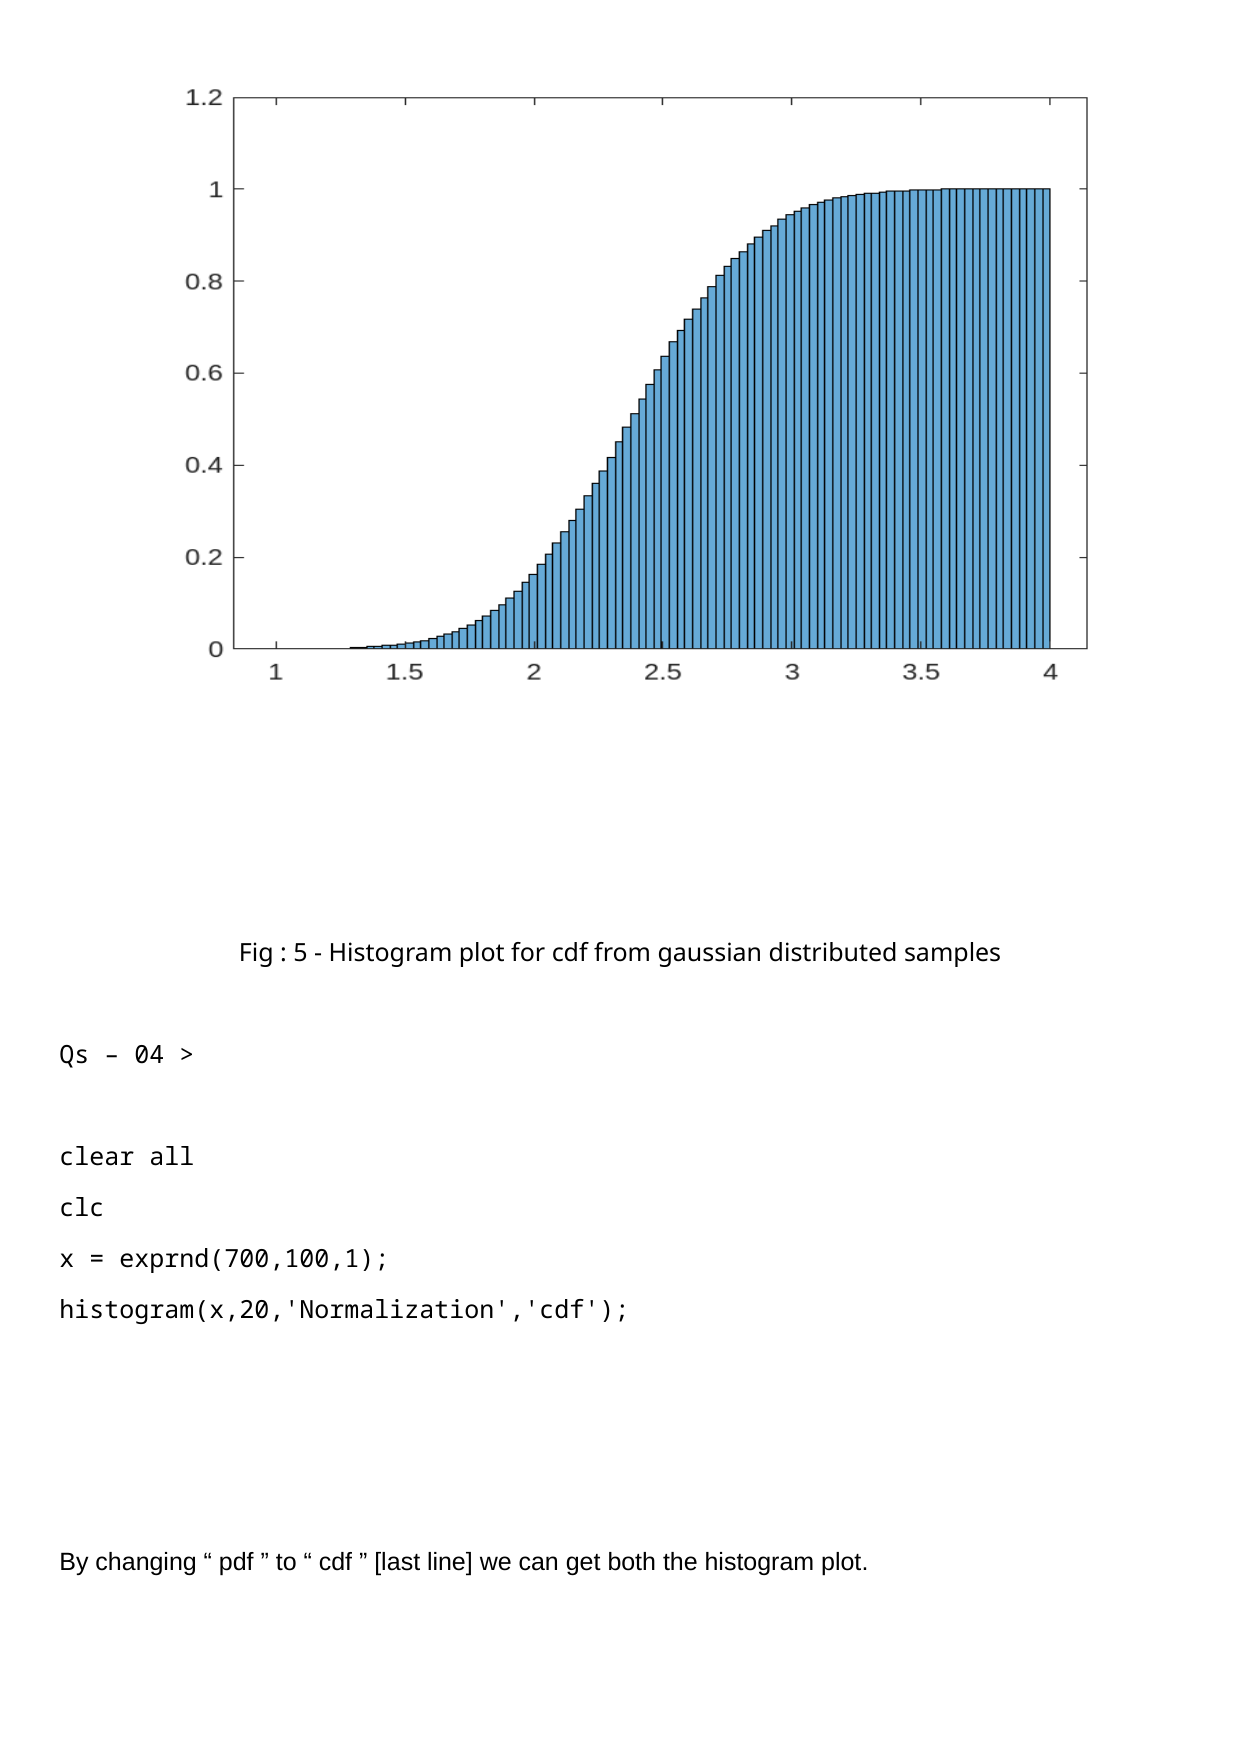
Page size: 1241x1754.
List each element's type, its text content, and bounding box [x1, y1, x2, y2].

text Qs – 04 > [59, 1037, 1181, 1071]
text histogram(x,20,'Normalization','cdf'); [59, 1292, 1181, 1326]
text clear all [59, 1139, 1181, 1173]
text clc [59, 1190, 1181, 1224]
text By changing “ pdf ” to “ cdf ” [last line] we can get both the histogram plot. [59, 1547, 1181, 1576]
text x = exprnd(700,100,1); [59, 1241, 1181, 1275]
picture [181, 86, 1092, 683]
text Fig : 5 - Histogram plot for cdf from gaussian distributed samples [59, 935, 1181, 969]
